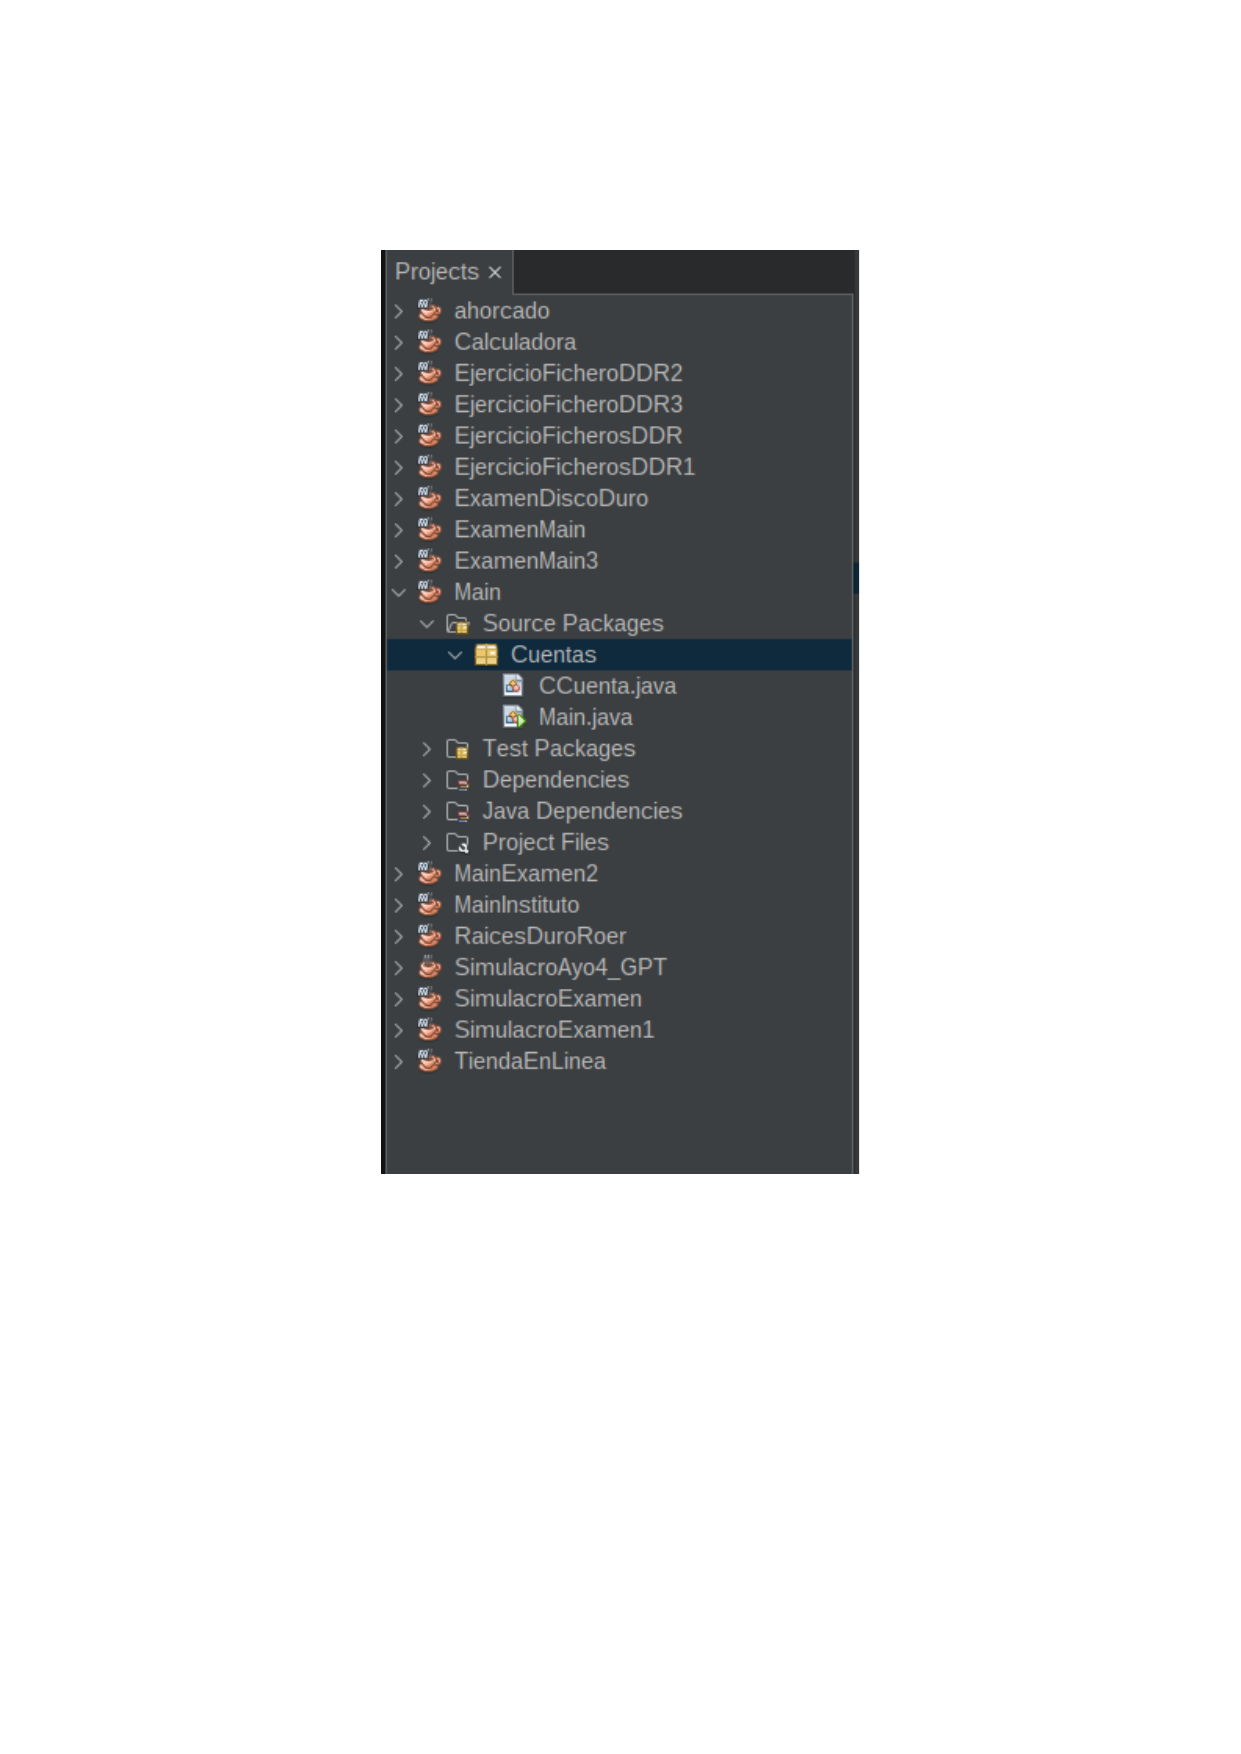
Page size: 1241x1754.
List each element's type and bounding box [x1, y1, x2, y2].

picture [381, 250, 860, 1174]
